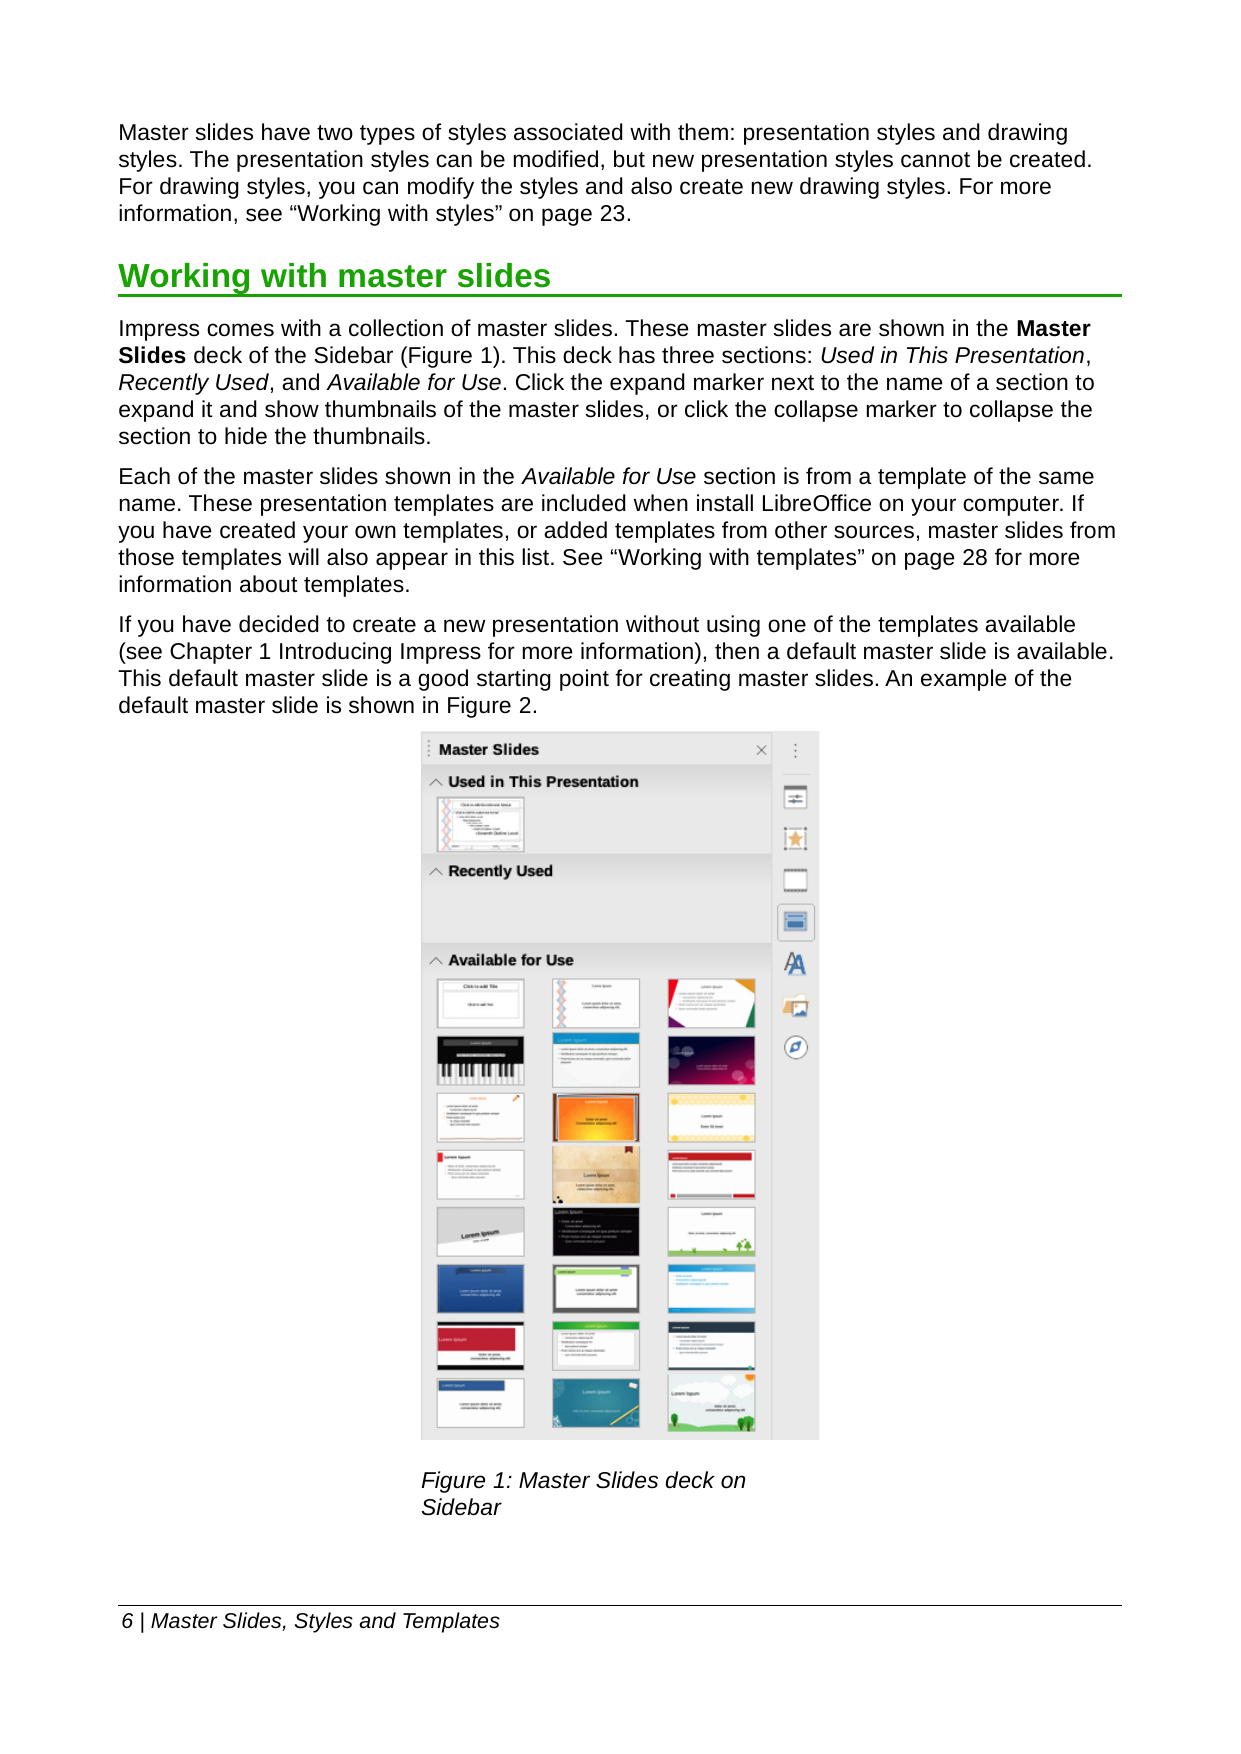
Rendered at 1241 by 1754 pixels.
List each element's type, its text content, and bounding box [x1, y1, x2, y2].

subtitle Working with master slides [118, 256, 1122, 294]
text If you have decided to create a new presentation without using one of the templates available (see Chapter 1 Introducing Impress for more information), then a default master slide is available. This default master slide is a good starting point for creating master slides. An example of the default master slide is shown in Figure 2. [118, 610, 1122, 718]
picture [420, 731, 820, 1440]
text Figure 1: Master Slides deck on Sidebar [421, 1440, 819, 1521]
text Master slides have two types of styles associated with them: presentation styles and drawing styles. The presentation styles can be modified, but new presentation styles cannot be created. For drawing styles, you can modify the styles and also create new drawing styles. For more information, see “Working with styles” on page 21. [118, 118, 1122, 226]
text Impress comes with a collection of master slides. These master slides are shown in the Master Slides deck of the Sidebar (Figure 1). This deck has three sections: Used in This Presentation, Recently Used, and Available for Use. Click the expand marker next to the name of a section to expand it and show thumbnails of the master slides, or click the collapse marker to collapse the section to hide the thumbnails. [118, 314, 1122, 450]
text Each of the master slides shown in the Available for Use section is from a template of the same name. These presentation templates are included when install LibreOffice on your computer. If you have created your own templates, or added templates from other sources, master slides from those templates will also appear in this list. See “Working with templates” on page 26 for more information about templates. [118, 462, 1122, 598]
